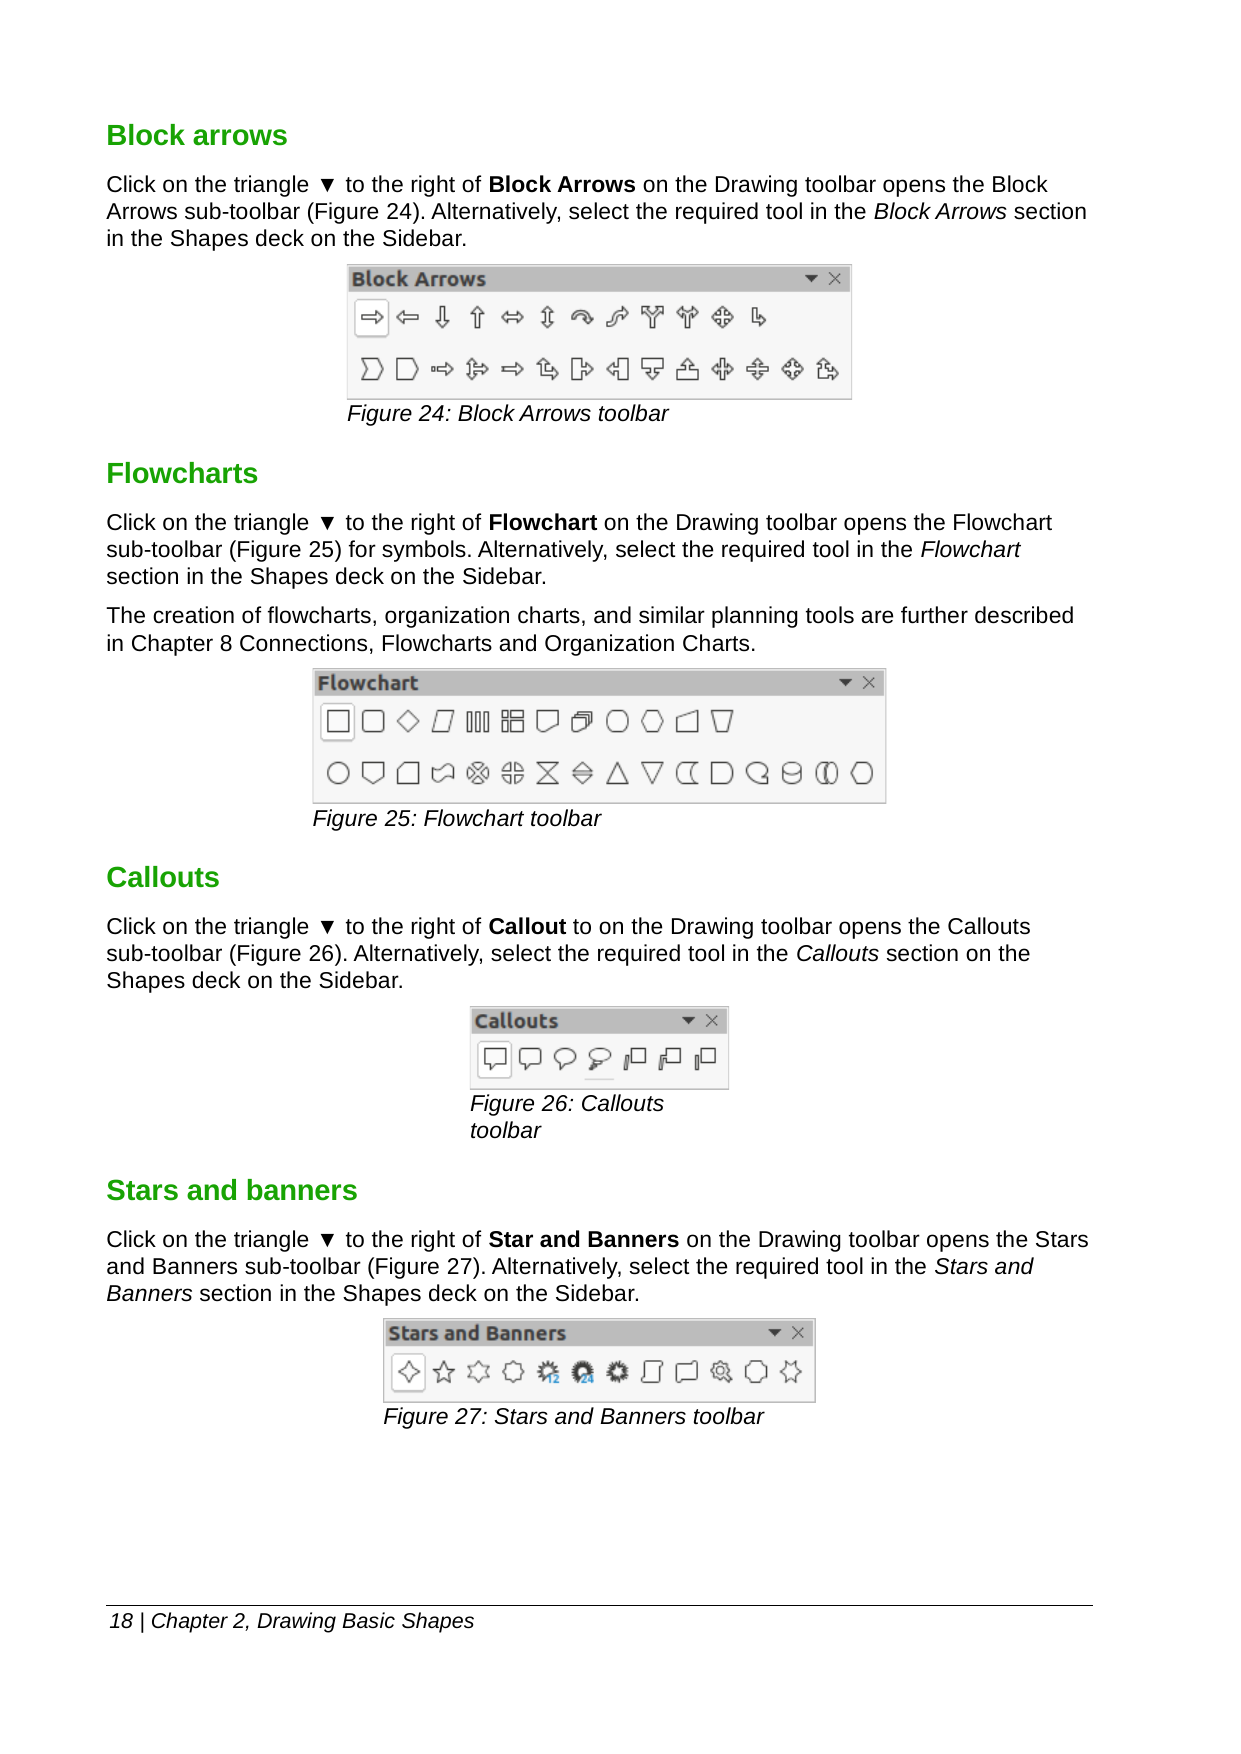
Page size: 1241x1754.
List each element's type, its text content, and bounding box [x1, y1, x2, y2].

picture [469, 1006, 730, 1090]
text Click on the triangle ▼ to the right of Star and Banners on the Drawing toolbar opens the Stars and Banners sub-toolbar (Figure 27). Alternatively, select the required tool in the Stars and Banners section in the Shapes deck on the Sidebar. [106, 1225, 1093, 1306]
text Click on the triangle ▼ to the right of Flowchart on the Drawing toolbar opens the Flowchart sub‑toolbar (Figure 25) for symbols. Alternatively, select the required tool in the Flowchart section in the Shapes deck on the Sidebar. [106, 508, 1093, 589]
picture [346, 264, 853, 400]
text Figure 25: Flowchart toolbar [312, 804, 886, 831]
picture [312, 668, 887, 804]
text Figure 24: Block Arrows toolbar [347, 400, 852, 427]
text Figure 26: Callouts toolbar [470, 1090, 729, 1144]
subtitle Stars and banners [106, 1173, 1093, 1206]
text Click on the triangle ▼ to the right of Block Arrows on the Drawing toolbar opens the Block Arrows sub-toolbar (Figure 24). Alternatively, select the required tool in the Block Arrows section in the Shapes deck on the Sidebar. [106, 170, 1093, 252]
subtitle Flowcharts [106, 456, 1093, 489]
text Click on the triangle ▼ to the right of Callout to on the Drawing toolbar opens the Callouts sub‑toolbar (Figure 26). Alternatively, select the required tool in the Callouts section on the Shapes deck on the Sidebar. [106, 912, 1093, 994]
text The creation of flowcharts, organization charts, and similar planning tools are further described in Chapter 8 Connections, Flowcharts and Organization Charts. [106, 602, 1093, 656]
picture [383, 1318, 816, 1403]
text Figure 27: Stars and Banners toolbar [383, 1403, 816, 1429]
subtitle Block arrows [106, 118, 1093, 152]
subtitle Callouts [106, 860, 1093, 894]
